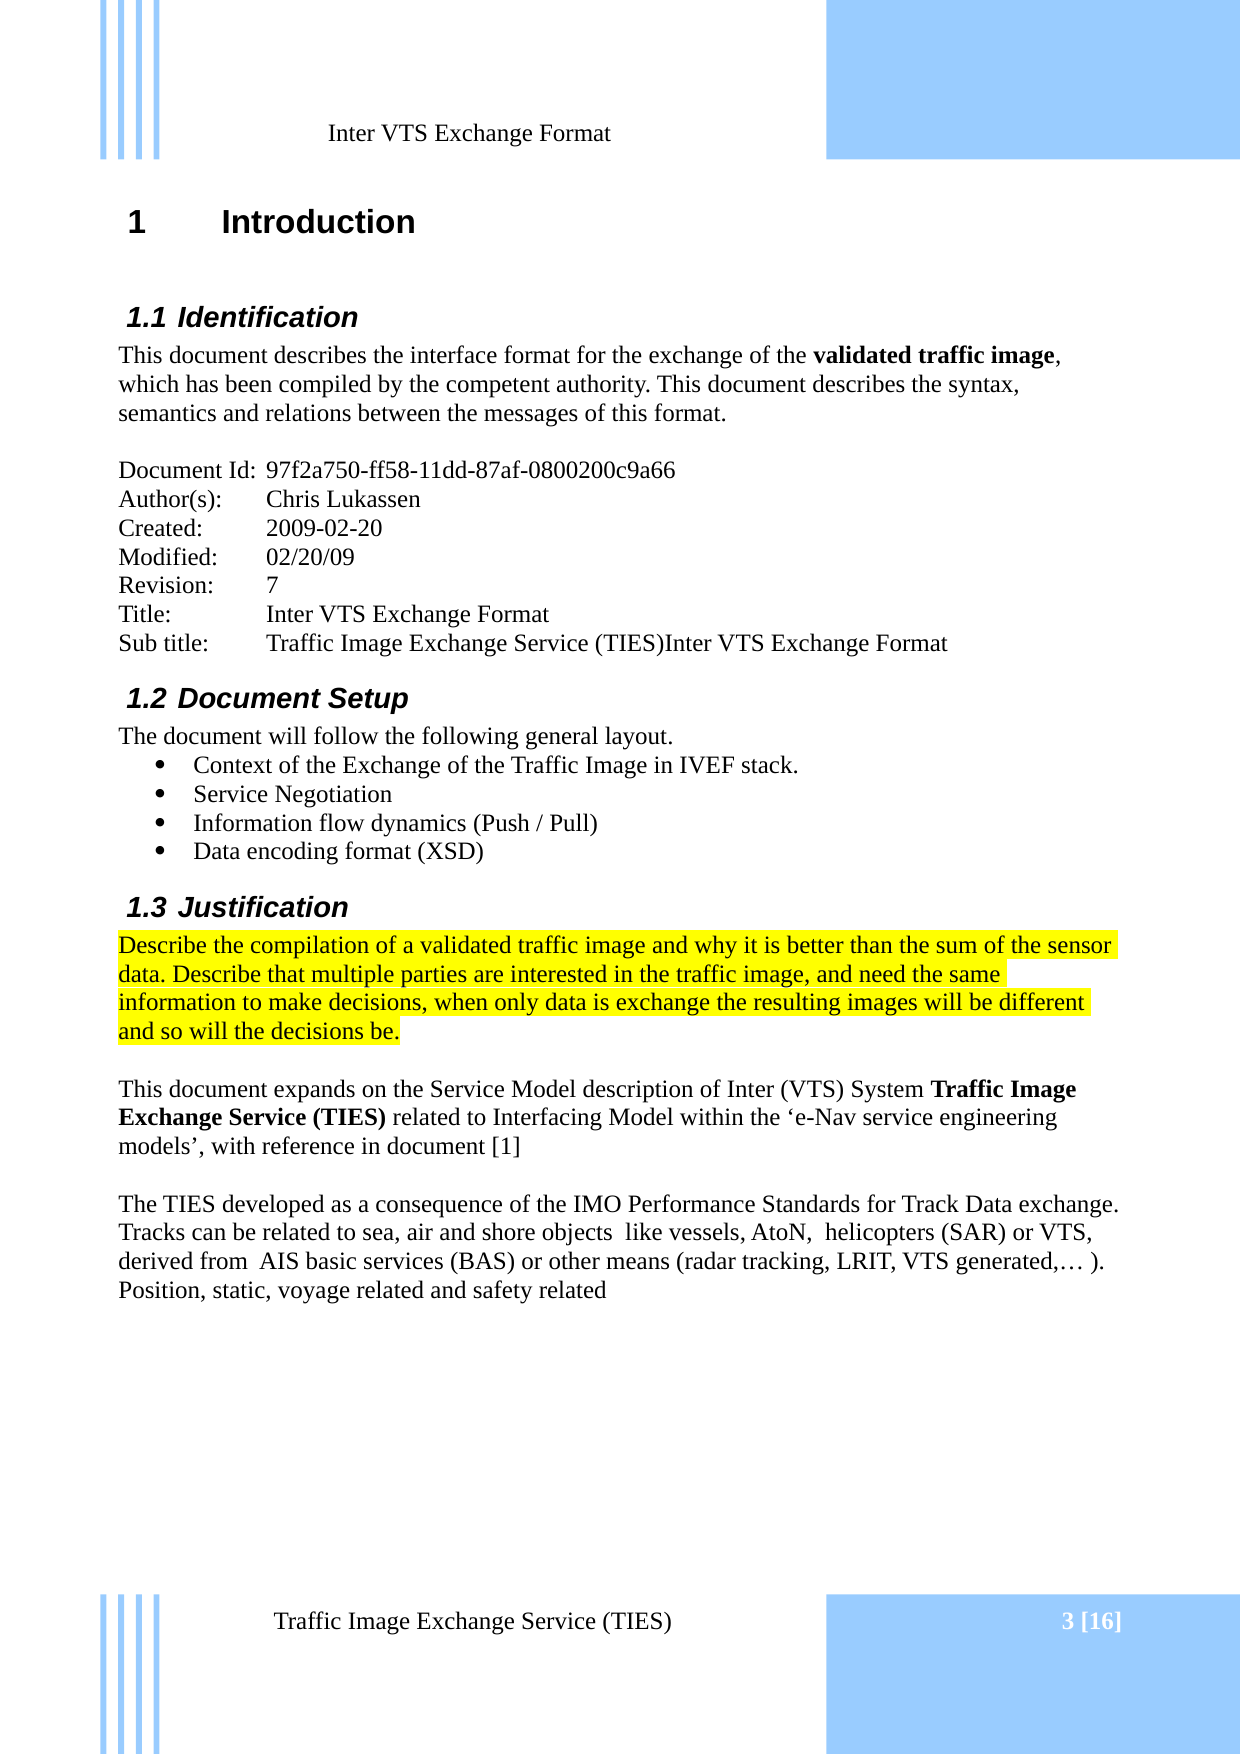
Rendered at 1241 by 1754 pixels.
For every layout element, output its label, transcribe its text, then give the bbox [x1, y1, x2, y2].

text The TIES developed as a consequence of the IMO Performance Standards for Track Data exchange. Tracks can be related to sea, air and shore objects like vessels, AtoN, helicopters (SAR) or VTS, derived from AIS basic services (BAS) or other means (radar tracking, LRIT, VTS generated,… ). Position, static, voyage related and safety related [118, 1189, 1122, 1304]
list Data encoding format (XSD) [156, 836, 1122, 865]
text This document describes the interface format for the exchange of the validated traffic image, which has been compiled by the competent authority. This document describes the syntax, semantics and relations between the messages of this format. [118, 340, 1122, 427]
subtitle Document Setup [118, 682, 1122, 715]
text This document expands on the Service Model description of Inter (VTS) System Traffic Image Exchange Service (TIES) related to Interfacing Model within the ‘e-Nav service engineering models’, with reference in document [1] [118, 1074, 1122, 1160]
subtitle Introduction [118, 202, 1122, 241]
text The document will follow the following general layout. [118, 721, 1122, 750]
text Author(s): Chris Lukassen [118, 484, 1122, 513]
subtitle Identification [118, 301, 1122, 334]
text Revision: 7 [118, 570, 1122, 599]
text Created: 2009-02-20 [118, 513, 1122, 542]
list Context of the Exchange of the Traffic Image in IVEF stack. [156, 750, 1122, 779]
list Service Negotiation [156, 779, 1122, 808]
subtitle Justification [118, 890, 1122, 924]
text Title: Inter VTS Exchange Format [118, 599, 1122, 628]
text Sub title: Traffic Image Exchange Service (TIES)Inter VTS Exchange Format [118, 628, 1122, 657]
text Document Id: 97f2a750-ff58-11dd-87af-0800200c9a66 [118, 455, 1122, 484]
text Describe the compilation of a validated traffic image and why it is better than the sum of the sensor data. Describe that multiple parties are interested in the traffic image, and need the same information to make decisions, when only data is exchange the resulting images will be different and so will the decisions be. [118, 930, 1122, 1045]
text Modified: 02/20/09 [118, 542, 1122, 570]
list Information flow dynamics (Push / Pull) [156, 808, 1122, 836]
